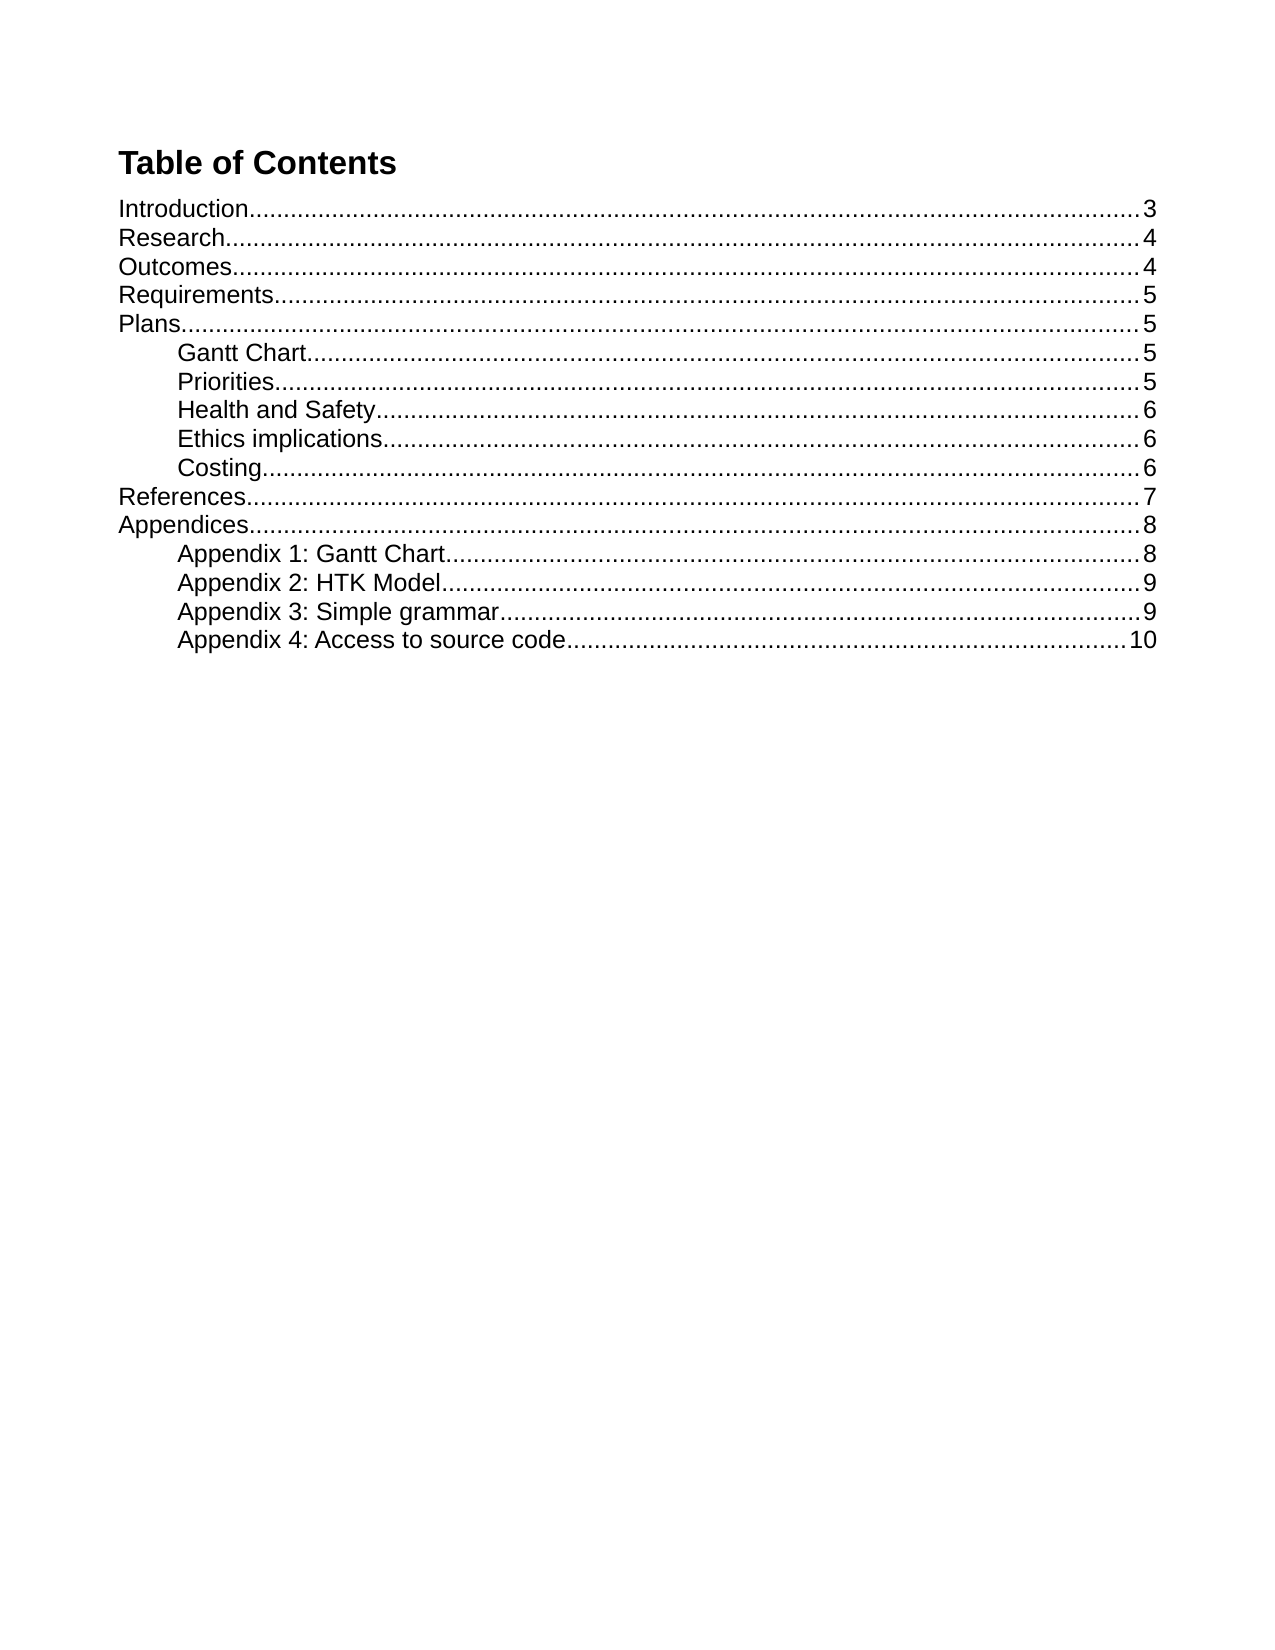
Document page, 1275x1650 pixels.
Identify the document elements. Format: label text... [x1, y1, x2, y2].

text Plans 5 [118, 309, 1157, 338]
text Health and Safety 6 [177, 395, 1157, 424]
text Appendix 3: Simple grammar 9 [177, 597, 1157, 625]
text Appendix 1: Gantt Chart 8 [177, 539, 1157, 568]
text Priorities 5 [177, 367, 1157, 395]
text Ethics implications 6 [177, 424, 1157, 453]
text References 7 [118, 482, 1157, 510]
text Requirements 5 [118, 280, 1157, 309]
text Appendices 8 [118, 510, 1157, 539]
text Gantt Chart 5 [177, 338, 1157, 367]
subtitle Table of Contents [118, 143, 1157, 182]
text Outcomes 4 [118, 252, 1157, 280]
text Appendix 4: Access to source code 10 [177, 625, 1157, 654]
text Research 4 [118, 223, 1157, 252]
text Introduction 3 [118, 194, 1157, 223]
text Appendix 2: HTK Model 9 [177, 568, 1157, 597]
text Costing 6 [177, 453, 1157, 482]
